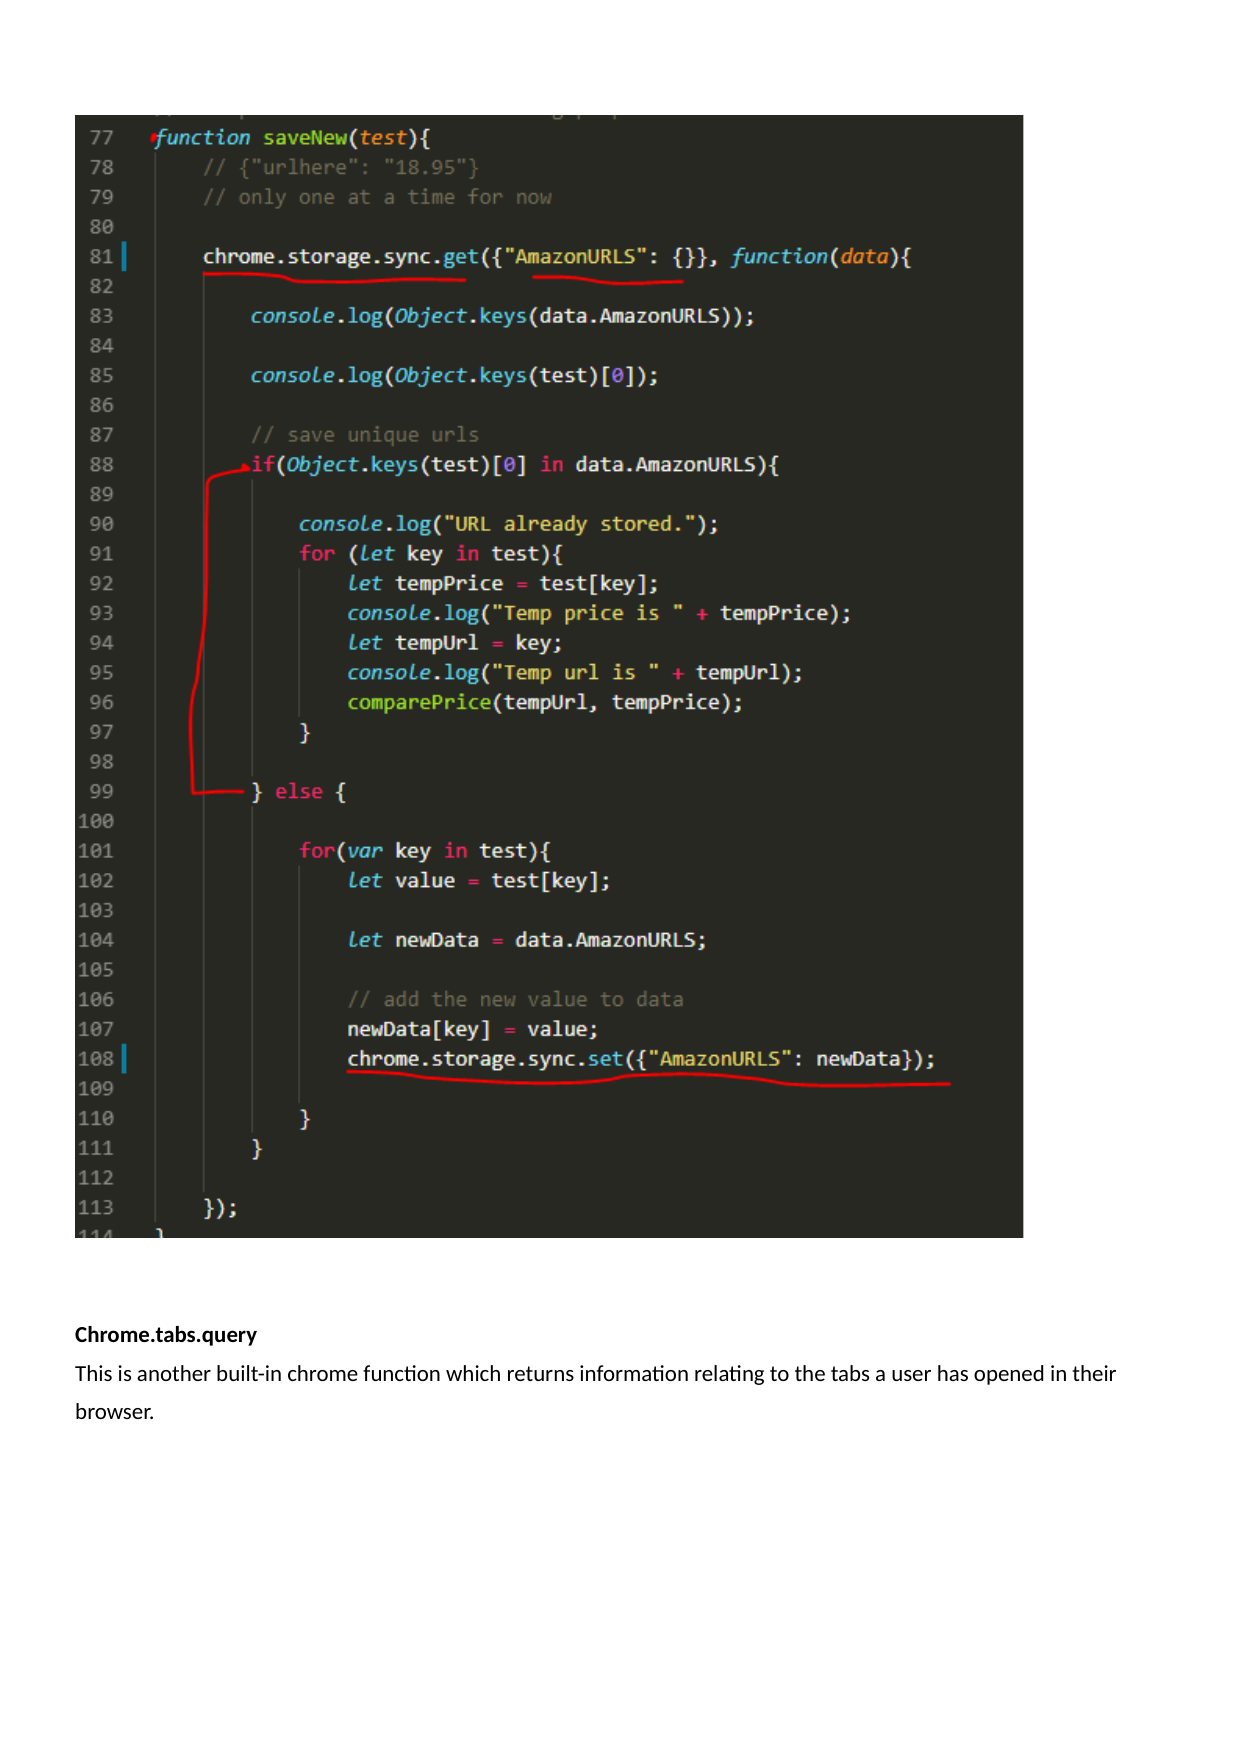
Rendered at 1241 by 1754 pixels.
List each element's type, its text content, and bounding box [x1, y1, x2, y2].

text Chrome.tabs.query [75, 1320, 1163, 1348]
text This is another built-in chrome function which returns information relating to the tabs a user has opened in their browser. [75, 1359, 1163, 1425]
picture [75, 115, 1024, 1238]
